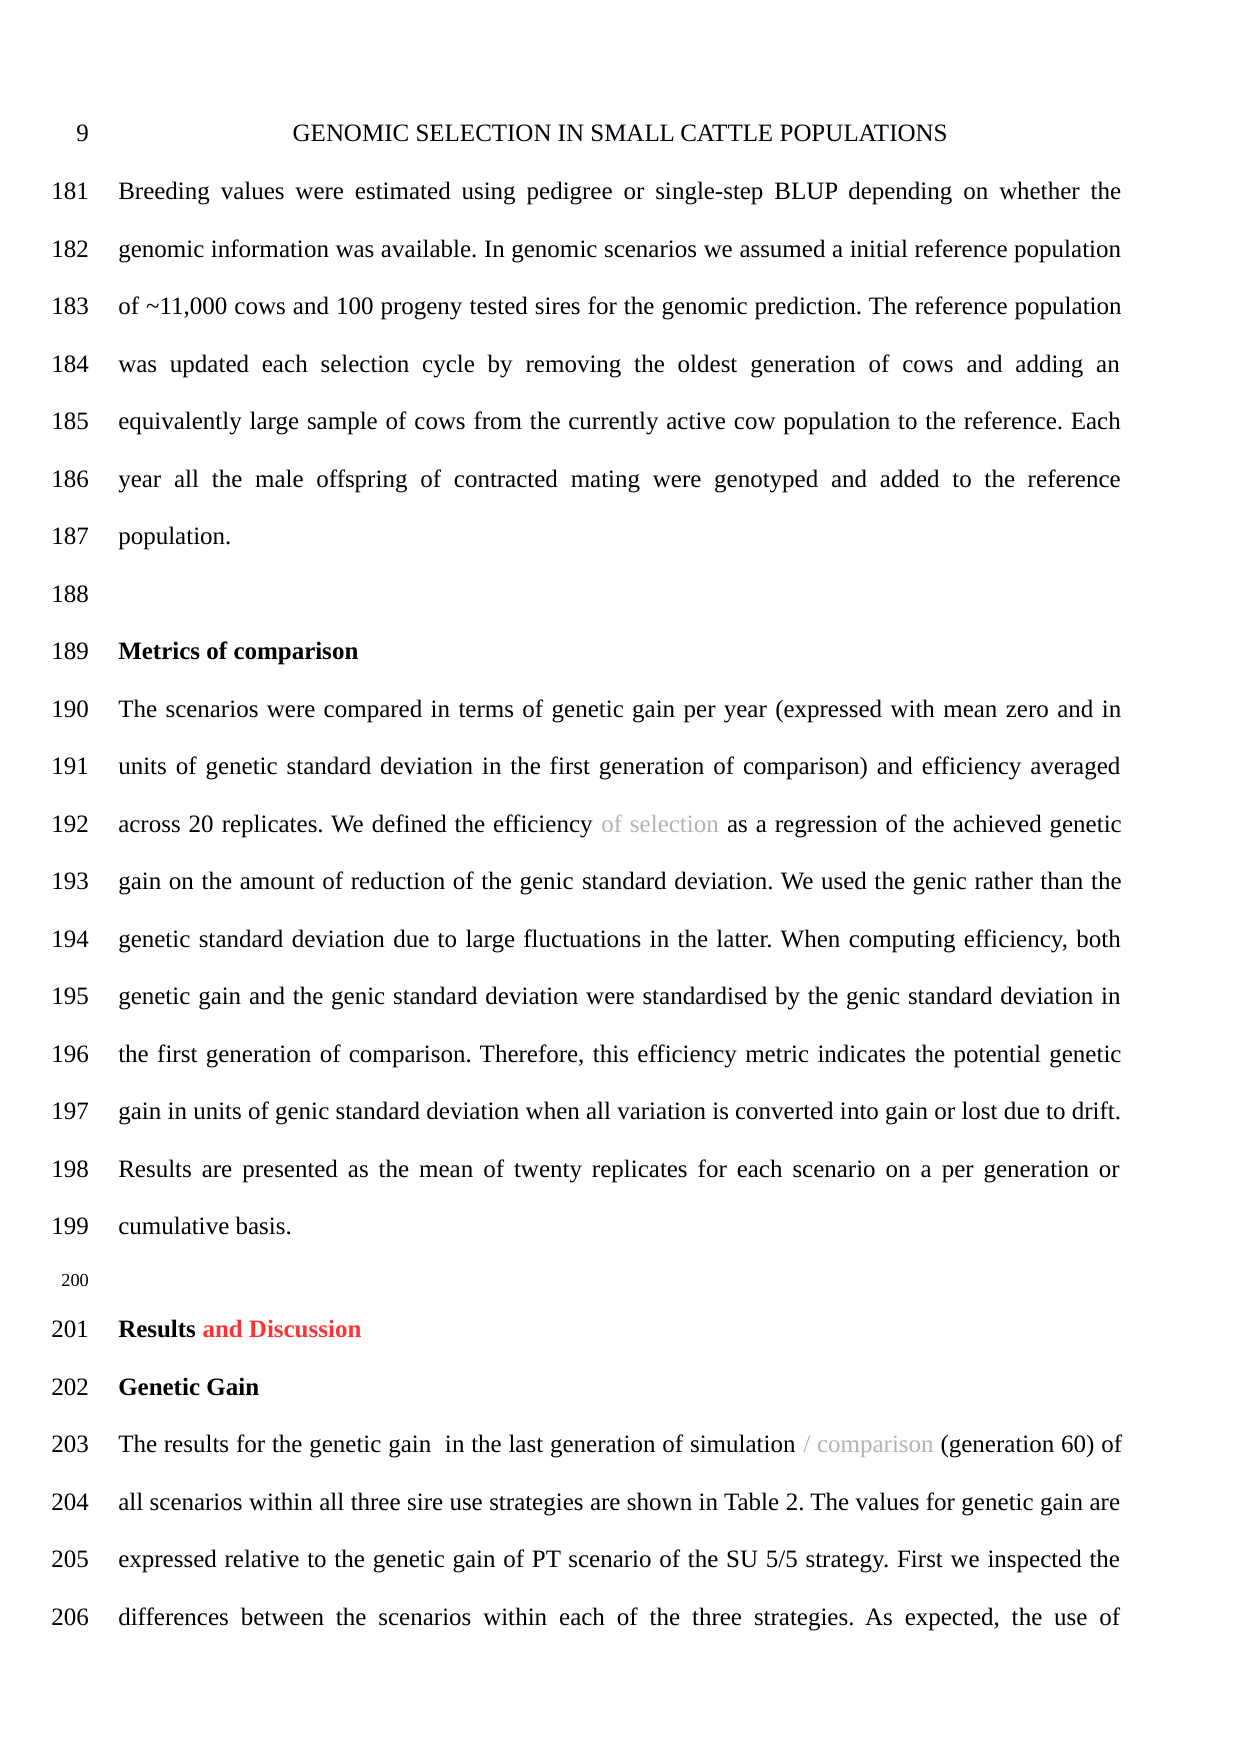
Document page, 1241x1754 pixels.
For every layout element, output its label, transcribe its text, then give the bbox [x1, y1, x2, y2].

subtitle Metrics of comparison [118, 636, 1122, 665]
text The scenarios were compared in terms of genetic gain per year (expressed with mean zero and in units of genetic standard deviation in the first generation of comparison) and efficiency averaged across 20 replicates. We defined the efficiency of selection as a regression of the achieved genetic gain on the amount of reduction of the genic standard deviation. We used the genic rather than the genetic standard deviation due to large fluctuations in the latter. When computing efficiency, both genetic gain and the genic standard deviation were standardised by the genic standard deviation in the first generation of comparison. Therefore, this efficiency metric indicates the potential genetic gain in units of genic standard deviation when all variation is converted into gain or lost due to drift. Results are presented as the mean of twenty replicates for each scenario on a per generation or cumulative basis. [118, 694, 1122, 1240]
subtitle The results for the genetic gain in the last generation of simulation / comparison (generation 60) of all scenarios within all three sire use strategies are shown in Table 2. The values for genetic gain are expressed relative to the genetic gain of PT scenario of the SU 5/5 strategy. First we inspected the differences between the scenarios within each of the three strategies. As expected, the use of [118, 1429, 1122, 1631]
text Genetic Gain [118, 1372, 1122, 1401]
text Results and Discussion [118, 1314, 1122, 1343]
text Breeding values were estimated using pedigree or single-step BLUP depending on whether the genomic information was available. In genomic scenarios we assumed a initial reference population of ~11,000 cows and 100 progeny tested sires for the genomic prediction. The reference population was updated each selection cycle by removing the oldest generation of cows and adding an equivalently large sample of cows from the currently active cow population to the reference. Each year all the male offspring of contracted mating were genotyped and added to the reference population. [118, 176, 1122, 550]
